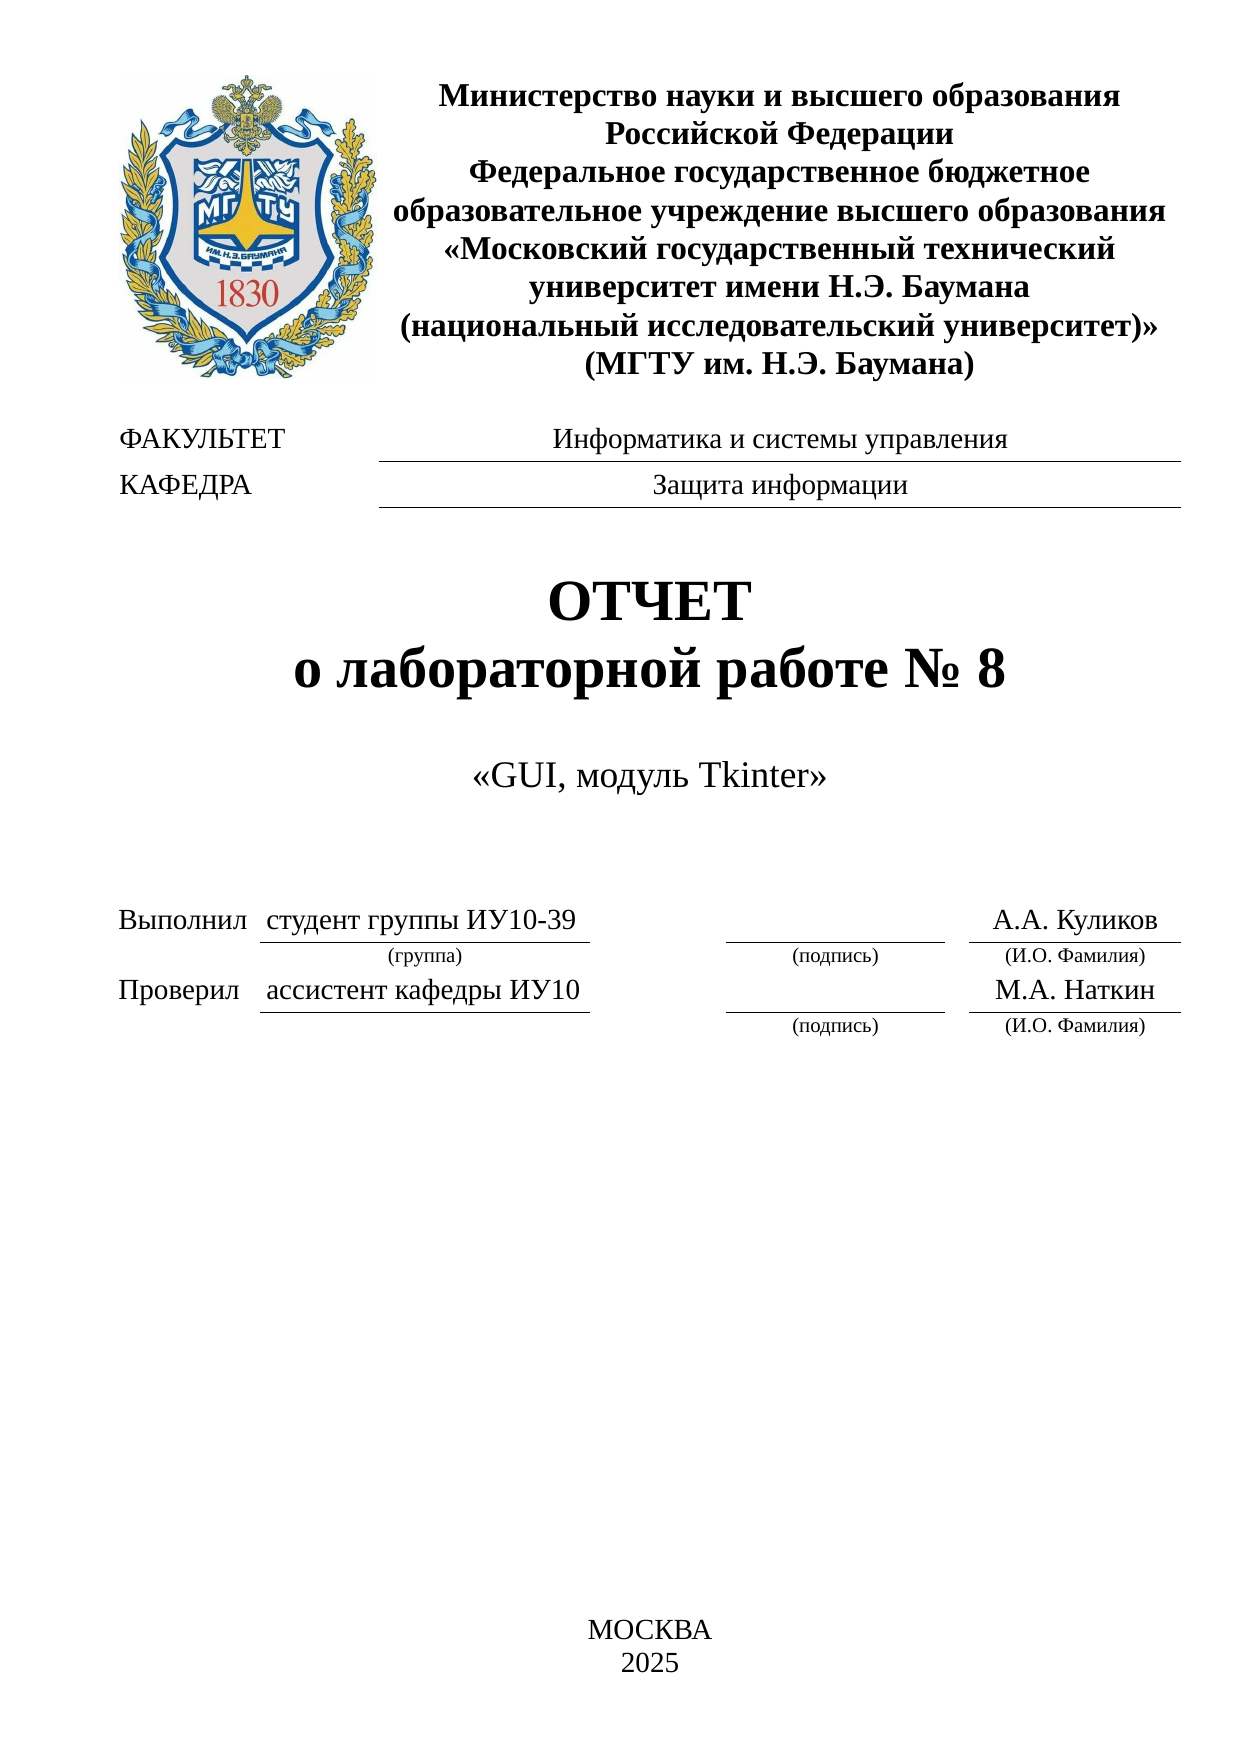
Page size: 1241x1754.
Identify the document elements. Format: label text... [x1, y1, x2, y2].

table_header студент группы ИУ10-39 [260, 897, 590, 942]
table_cell [945, 942, 969, 967]
text «GUI, модуль Tkinter» [118, 753, 1181, 796]
text ОТЧЕТ о лабораторной работе № 8 [118, 566, 1181, 701]
table_cell (подпись) [726, 1013, 945, 1037]
table_cell [945, 1012, 969, 1037]
table_cell КАФЕДРА [118, 461, 379, 507]
table_header [726, 897, 945, 942]
table_cell Проверил [118, 967, 260, 1012]
table_header Информатика и системы управления [379, 416, 1181, 461]
table_cell (И.О. Фамилия) [969, 943, 1181, 967]
table_cell [118, 1012, 260, 1037]
table_cell Защита информации [379, 462, 1181, 507]
table_cell [590, 942, 726, 967]
table_cell [590, 1012, 726, 1037]
table_cell М.А. Наткин [969, 967, 1181, 1012]
table_header [945, 897, 969, 942]
table_cell (группа) [260, 943, 590, 967]
table_header [590, 897, 726, 942]
table_cell ассистент кафедры ИУ10 [260, 967, 590, 1012]
table_cell [118, 942, 260, 967]
table_cell (подпись) [726, 943, 945, 967]
table_cell [590, 967, 726, 1012]
table_cell [260, 1013, 590, 1037]
table_cell [945, 967, 969, 1012]
table_header ФАКУЛЬТЕТ [118, 416, 379, 461]
table_cell [726, 967, 945, 1012]
table_header А.А. Куликов [969, 897, 1181, 942]
table_header Выполнил [118, 897, 260, 942]
table_cell (И.О. Фамилия) [969, 1013, 1181, 1037]
